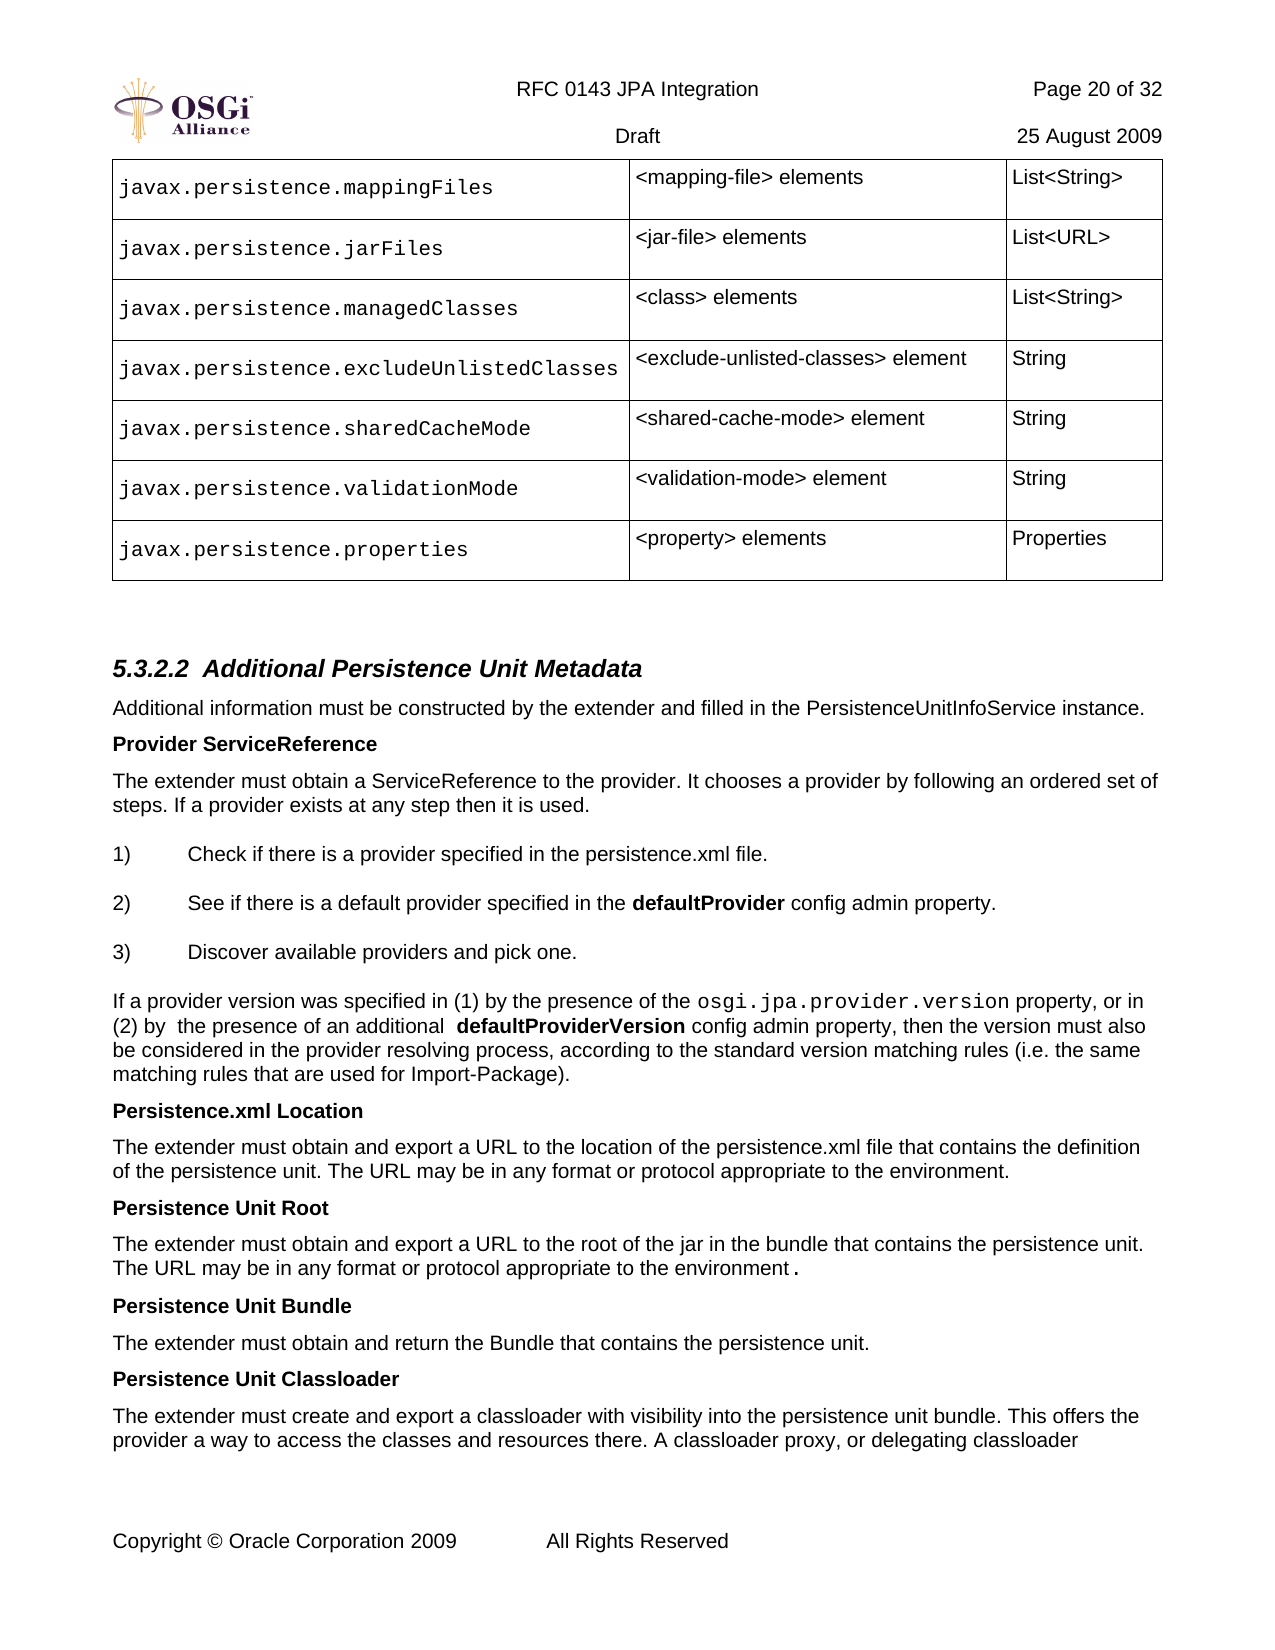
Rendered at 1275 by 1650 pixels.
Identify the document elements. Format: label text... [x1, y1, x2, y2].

table_cell javax.persistence.excludeUnlistedClasses [113, 341, 629, 400]
table_cell javax.persistence.mappingFiles [113, 160, 629, 219]
list Check if there is a provider specified in the persistence.xml file. [112, 842, 1162, 866]
subtitle Persistence Unit Classloader [112, 1367, 1162, 1391]
text The extender must obtain and export a URL to the root of the jar in the bundle that contains the persistence unit. The URL may be in any format or protocol appropriate to the environment. [112, 1232, 1162, 1282]
text The extender must obtain a ServiceReference to the provider. It chooses a provider by following an ordered set of steps. If a provider exists at any step then it is used. [112, 769, 1162, 817]
table_cell javax.persistence.jarFiles [113, 220, 629, 279]
subtitle Persistence Unit Bundle [112, 1294, 1162, 1318]
text Additional information must be constructed by the extender and filled in the PersistenceUnitInfoService instance. [112, 696, 1162, 720]
table_cell <class> elements [630, 280, 1006, 339]
table_cell javax.persistence.managedClasses [113, 280, 629, 339]
subtitle Additional Persistence Unit Metadata [112, 654, 1162, 683]
table_cell <property> elements [630, 521, 1006, 580]
text The extender must create and export a classloader with visibility into the persistence unit bundle. This offers the provider a way to access the classes and resources there. A classloader proxy, or delegating classloader [112, 1404, 1162, 1452]
text The extender must obtain and return the Bundle that contains the persistence unit. [112, 1331, 1162, 1355]
list See if there is a default provider specified in the defaultProvider config admin property. [112, 891, 1162, 914]
table_cell javax.persistence.validationMode [113, 461, 629, 520]
table_cell String [1007, 341, 1162, 400]
table_cell <validation-mode> element [630, 461, 1006, 520]
table_cell Properties [1007, 521, 1162, 580]
subtitle Provider ServiceReference [112, 732, 1162, 756]
list Discover available providers and pick one. [112, 939, 1162, 963]
table_cell List<String> [1007, 280, 1162, 339]
table_cell String [1007, 461, 1162, 520]
table_cell List<String> [1007, 160, 1162, 219]
table_cell <mapping-file> elements [630, 160, 1006, 219]
table_cell <shared-cache-mode> element [630, 401, 1006, 460]
table_cell javax.persistence.sharedCacheMode [113, 401, 629, 460]
text The extender must obtain and export a URL to the location of the persistence.xml file that contains the definition of the persistence unit. The URL may be in any format or protocol appropriate to the environment. [112, 1135, 1162, 1183]
subtitle Persistence.xml Location [75, 1099, 1162, 1123]
table_cell String [1007, 401, 1162, 460]
table_cell <exclude-unlisted-classes> element [630, 341, 1006, 400]
table_cell javax.persistence.properties [113, 521, 629, 580]
table_cell List<URL> [1007, 220, 1162, 279]
picture [114, 78, 254, 143]
table_cell <jar-file> elements [630, 220, 1006, 279]
subtitle Persistence Unit Root [112, 1196, 1162, 1219]
list If a provider version was specified in (1) by the presence of the osgi.jpa.provider.version property, or in (2) by the presence of an additional defaultProviderVersion config admin property, then the version must also be considered in the provider resolving process, according to the standard version matching rules (i.e. the same matching rules that are used for Import-Package). [112, 988, 1162, 1086]
